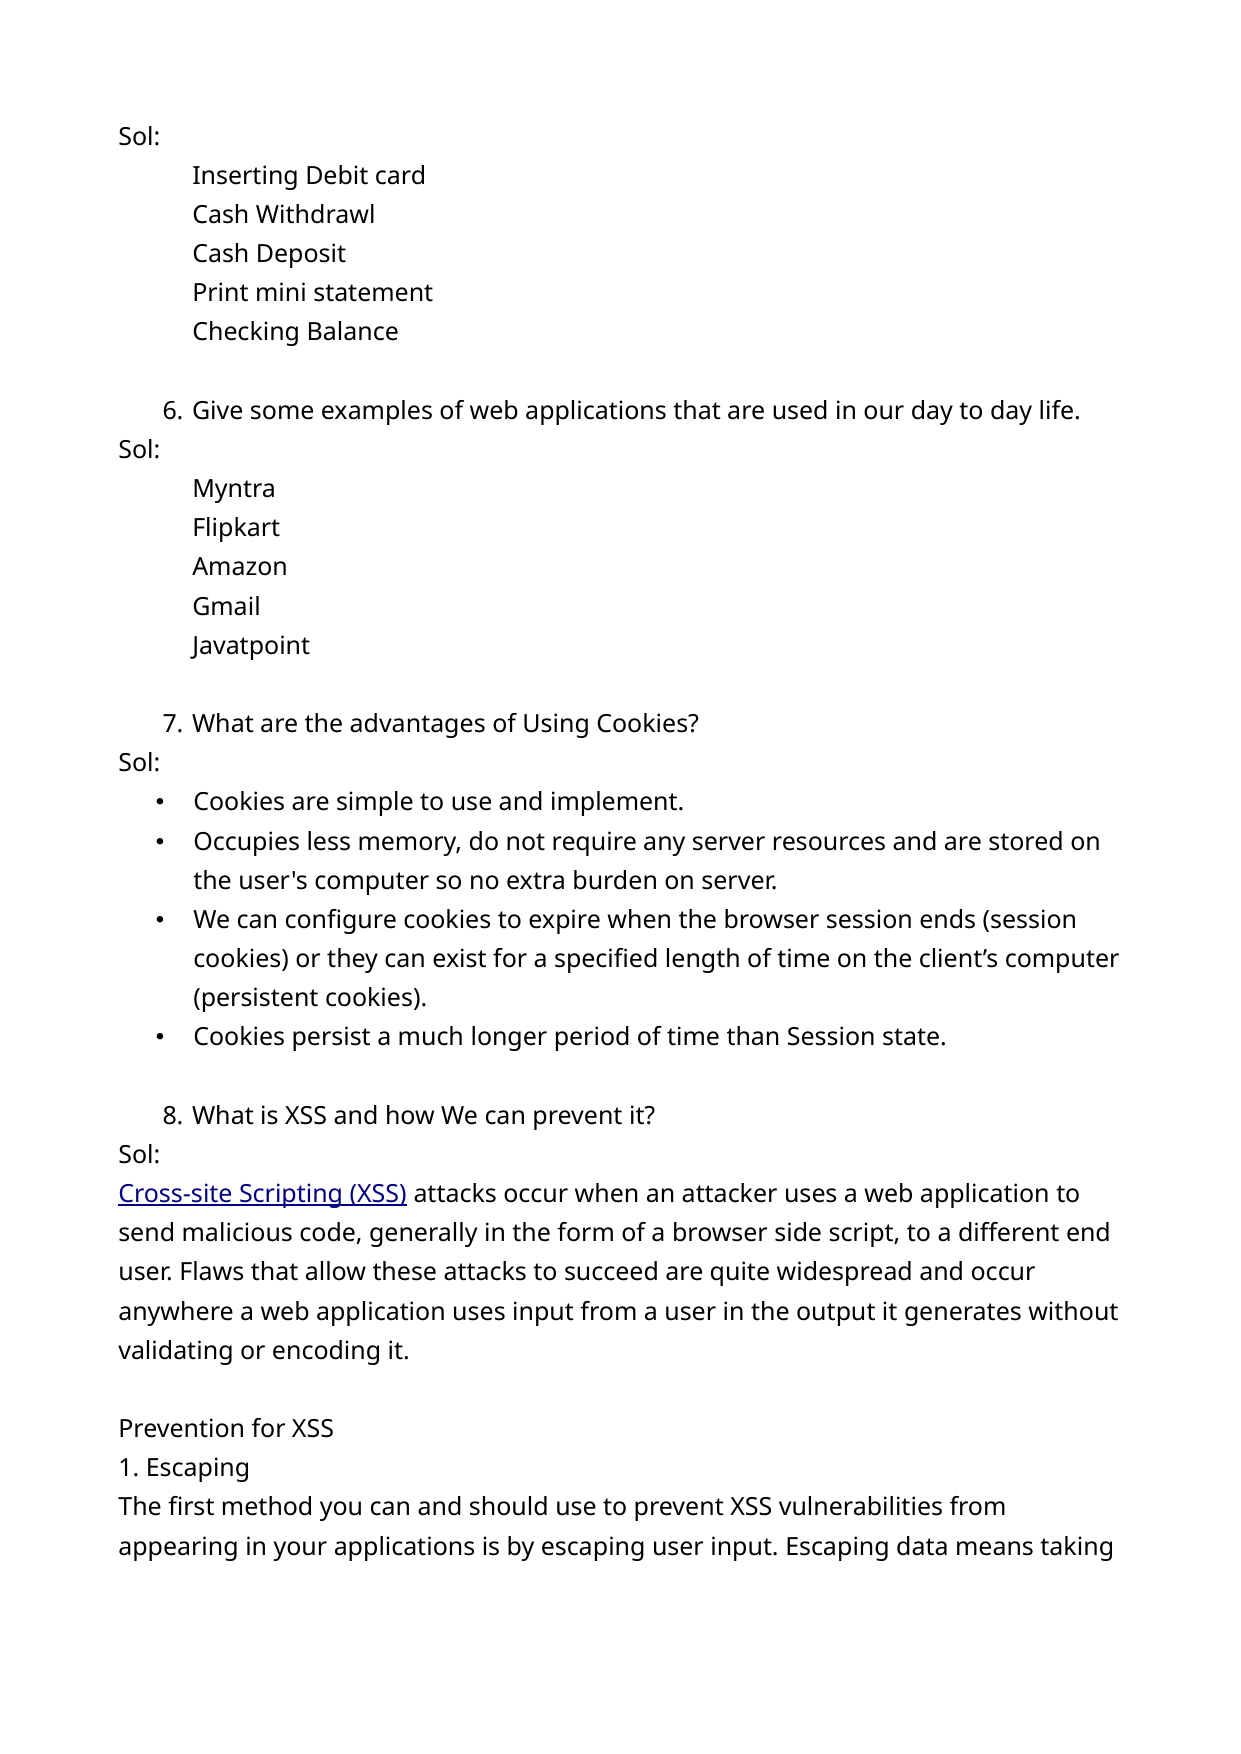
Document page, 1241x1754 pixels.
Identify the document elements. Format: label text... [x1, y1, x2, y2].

list Cookies are simple to use and implement. [156, 784, 1122, 818]
list Occupies less memory, do not require any server resources and are stored on the user's computer so no extra burden on server. [156, 823, 1122, 896]
text Cross-site Scripting (XSS) attacks occur when an attacker uses a web application to send malicious code, generally in the form of a browser side script, to a different end user. Flaws that allow these attacks to succeed are quite widespread and occur anywhere a web application uses input from a user in the output it generates without validating or encoding it. [118, 1176, 1122, 1366]
text Sol: [118, 118, 1122, 152]
text The first method you can and should use to prevent XSS vulnerabilities from appearing in your applications is by escaping user input. Escaping data means taking [118, 1489, 1122, 1562]
list Give some examples of web applications that are used in our day to day life. [162, 392, 1122, 426]
text Inserting Debit card [118, 157, 1122, 191]
text Myntra [118, 471, 1122, 505]
list What is XSS and how We can prevent it? [162, 1097, 1122, 1131]
text Prevention for XSS [118, 1411, 1122, 1445]
list We can configure cookies to expire when the browser session ends (session cookies) or they can exist for a specified length of time on the client’s computer (persistent cookies). [156, 901, 1122, 1014]
text Flipkart [118, 510, 1122, 544]
text 1. Escaping [118, 1450, 1122, 1484]
text Sol: [118, 431, 1122, 466]
text Cash Withdrawl [118, 196, 1122, 231]
text Sol: [118, 1136, 1122, 1171]
text Cash Deposit [118, 236, 1122, 270]
text Checking Balance [118, 314, 1122, 348]
text Amazon [118, 549, 1122, 583]
text Javatpoint [118, 627, 1122, 661]
text Sol: [118, 745, 1122, 779]
list What are the advantages of Using Cookies? [162, 706, 1122, 740]
list Cookies persist a much longer period of time than Session state. [156, 1019, 1122, 1053]
text Gmail [118, 588, 1122, 622]
text Print mini statement [118, 275, 1122, 309]
